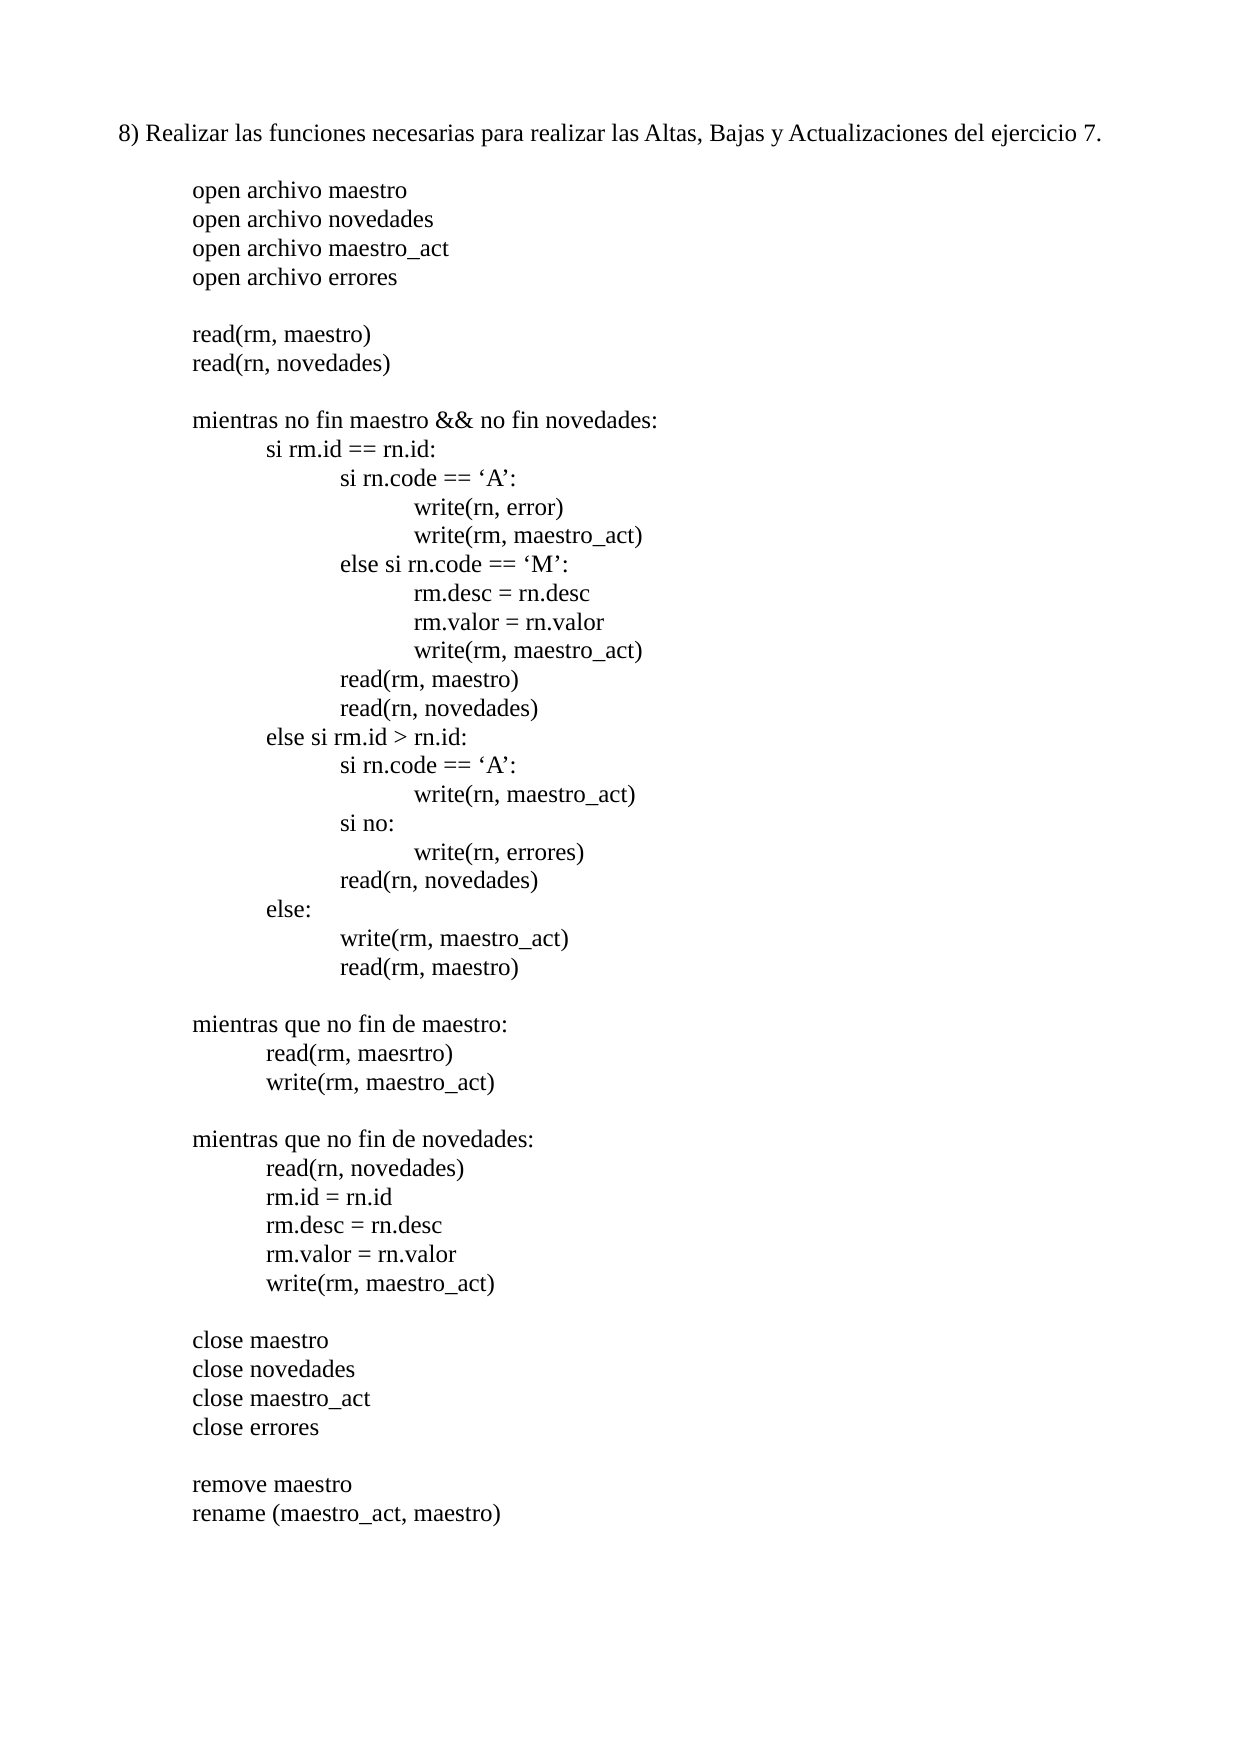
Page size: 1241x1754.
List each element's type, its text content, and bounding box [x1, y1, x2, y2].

text rm.desc = rn.desc [118, 578, 1122, 607]
text open archivo novedades [118, 204, 1122, 233]
text write(rm, maestro_act) [118, 1268, 1122, 1297]
text open archivo maestro_act [118, 233, 1122, 262]
text open archivo errores [118, 262, 1122, 291]
text write(rm, maestro_act) [118, 636, 1122, 664]
text open archivo maestro [118, 176, 1122, 204]
text rename (maestro_act, maestro) [118, 1498, 1122, 1527]
text mientras que no fin de novedades: [118, 1124, 1122, 1153]
text 8) Realizar las funciones necesarias para realizar las Altas, Bajas y Actualizaciones del ejercicio 7. [118, 118, 1122, 147]
text read(rm, maestro) [118, 319, 1122, 348]
text mientras no fin maestro && no fin novedades: [118, 406, 1122, 434]
text read(rm, maestro) [118, 952, 1122, 981]
text si no: [118, 808, 1122, 837]
text write(rm, maestro_act) [118, 521, 1122, 549]
text rm.valor = rn.valor [118, 607, 1122, 636]
text rm.valor = rn.valor [118, 1239, 1122, 1268]
text close errores [118, 1412, 1122, 1441]
text rm.id = rn.id [118, 1182, 1122, 1211]
text close novedades [118, 1354, 1122, 1383]
text read(rn, novedades) [118, 348, 1122, 377]
text close maestro_act [118, 1383, 1122, 1412]
text remove maestro [118, 1469, 1122, 1498]
text write(rn, errores) [118, 837, 1122, 866]
text si rm.id == rn.id: [118, 434, 1122, 463]
text read(rm, maestro) [118, 664, 1122, 693]
text read(rn, novedades) [118, 693, 1122, 722]
text write(rn, error) [118, 492, 1122, 521]
text write(rn, maestro_act) [118, 779, 1122, 808]
text si rn.code == ‘A’: [118, 751, 1122, 779]
text write(rm, maestro_act) [118, 923, 1122, 952]
text read(rn, novedades) [118, 866, 1122, 894]
text si rn.code == ‘A’: [118, 463, 1122, 492]
text close maestro [118, 1326, 1122, 1354]
text rm.desc = rn.desc [118, 1211, 1122, 1239]
text else si rn.code == ‘M’: [118, 549, 1122, 578]
text else si rm.id > rn.id: [118, 722, 1122, 751]
text read(rn, novedades) [118, 1153, 1122, 1182]
text mientras que no fin de maestro: [118, 1009, 1122, 1038]
text write(rm, maestro_act) [118, 1067, 1122, 1096]
text read(rm, maesrtro) [118, 1038, 1122, 1067]
text else: [118, 894, 1122, 923]
